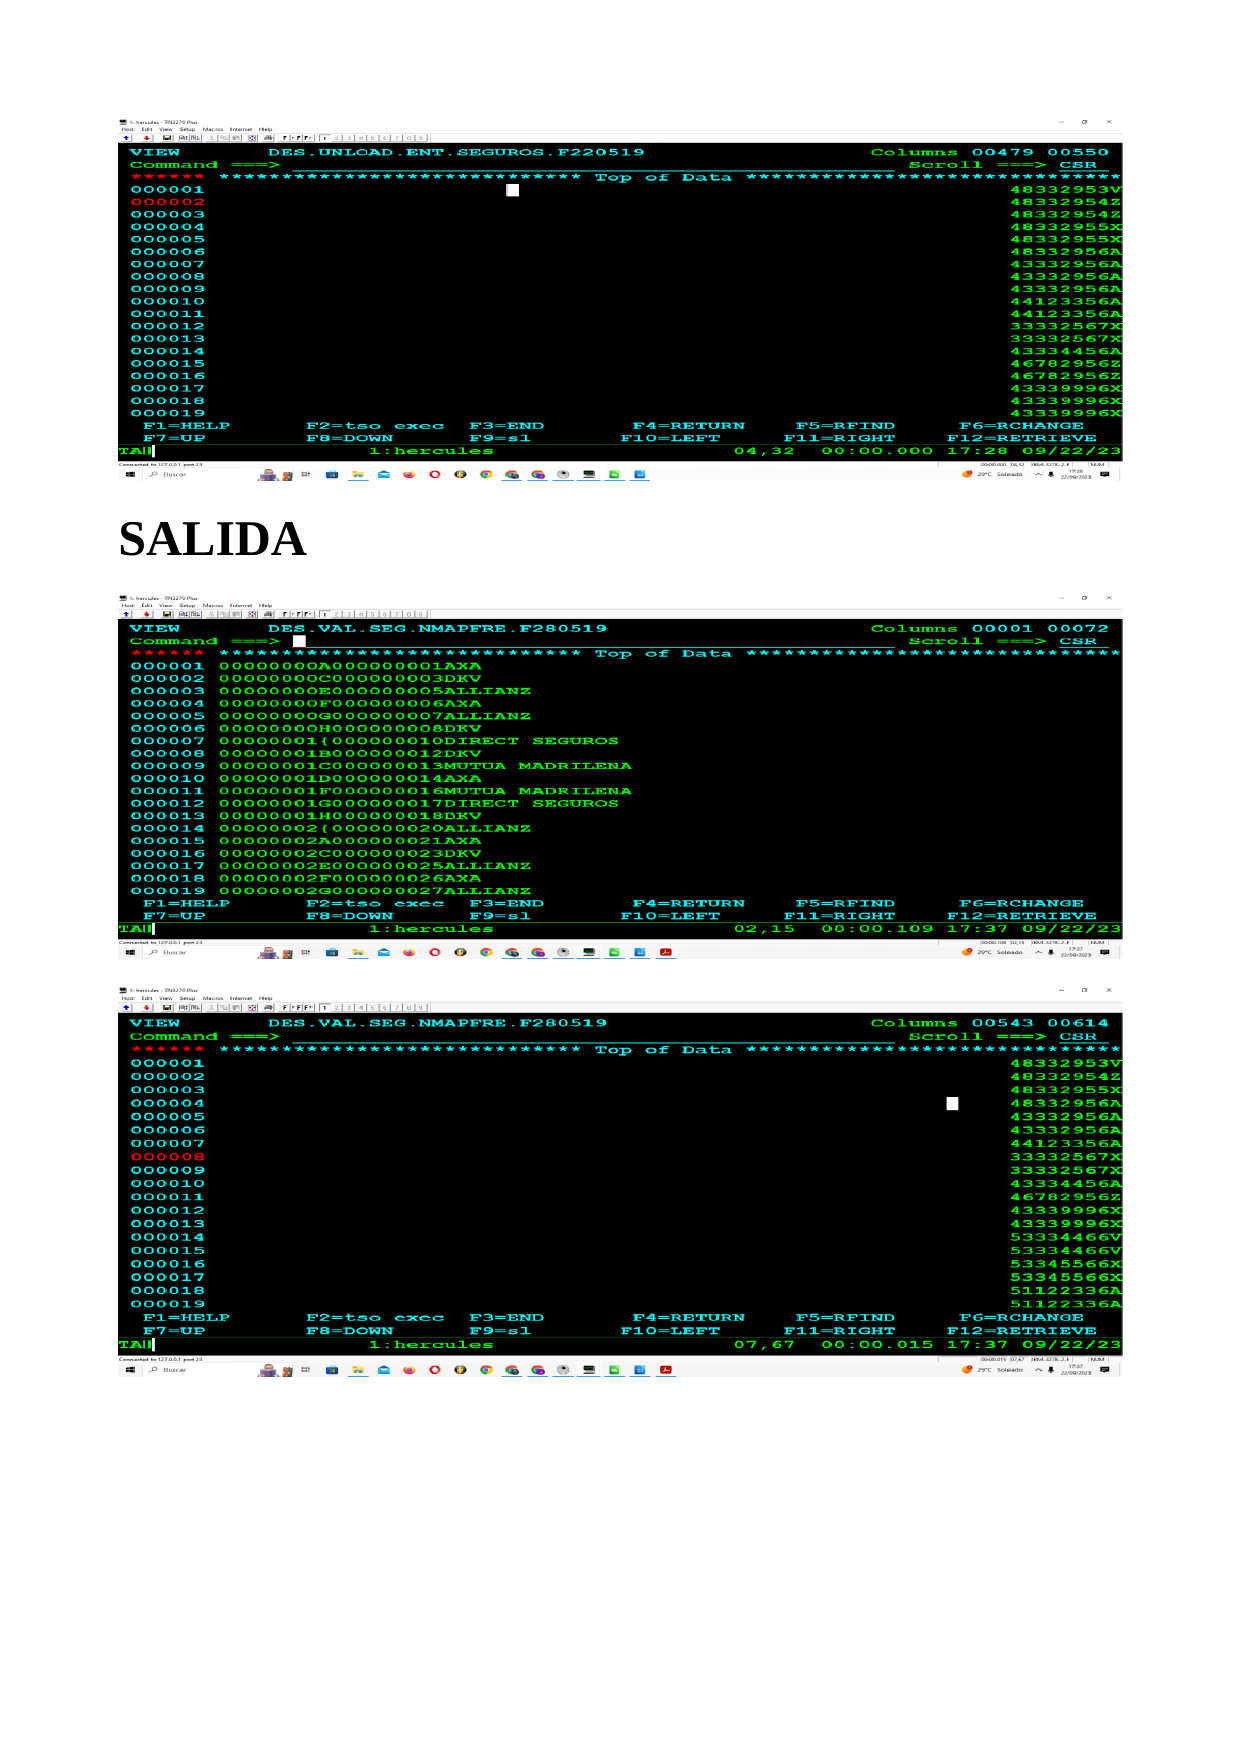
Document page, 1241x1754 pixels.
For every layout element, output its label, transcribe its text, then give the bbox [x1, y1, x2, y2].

text SALIDA [118, 509, 1122, 566]
